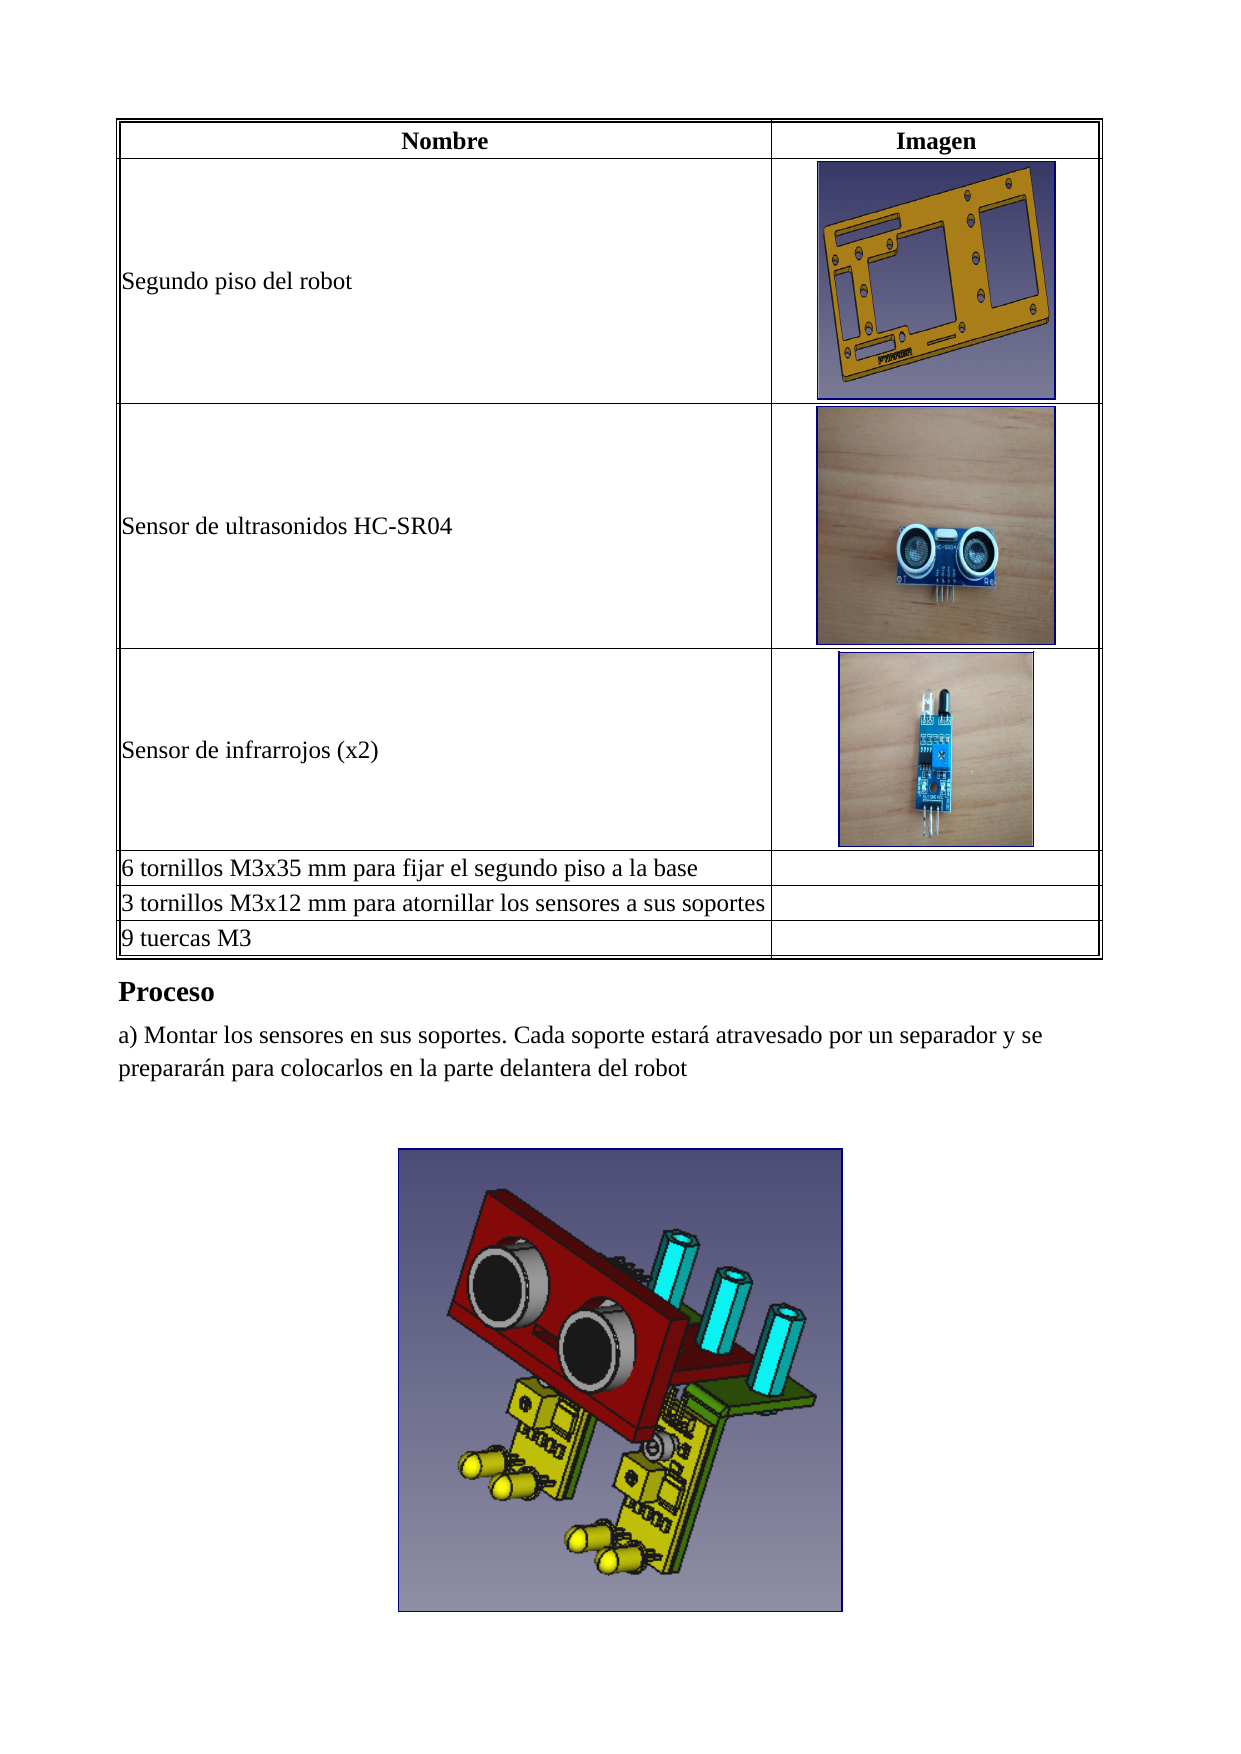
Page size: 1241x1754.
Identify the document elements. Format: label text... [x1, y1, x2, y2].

table_header Imagen [772, 123, 1098, 158]
picture [818, 162, 1054, 398]
table_cell [772, 886, 1098, 920]
table_cell Sensor de infrarrojos (x2) [121, 649, 771, 850]
table_cell 3 tornillos M3x12 mm para atornillar los sensores a sus soportes [121, 886, 771, 920]
picture [399, 1150, 841, 1611]
table_cell Sensor de ultrasonidos HC-SR04 [121, 404, 771, 648]
text a) Montar los sensores en sus soportes. Cada soporte estará atravesado por un separador y se prepararán para colocarlos en la parte delantera del robot [118, 1020, 1122, 1082]
table_cell [772, 851, 1098, 885]
table_cell [772, 649, 1098, 850]
table_cell 6 tornillos M3x35 mm para fijar el segundo piso a la base [121, 851, 771, 885]
subtitle Proceso [118, 974, 1122, 1008]
table_header Nombre [121, 123, 771, 158]
table_cell [772, 921, 1098, 954]
table_cell [772, 159, 1098, 402]
picture [818, 407, 1054, 644]
picture [840, 653, 1033, 846]
table_cell [772, 404, 1098, 648]
table_cell 9 tuercas M3 [121, 921, 771, 954]
table_cell Segundo piso del robot [121, 159, 771, 402]
